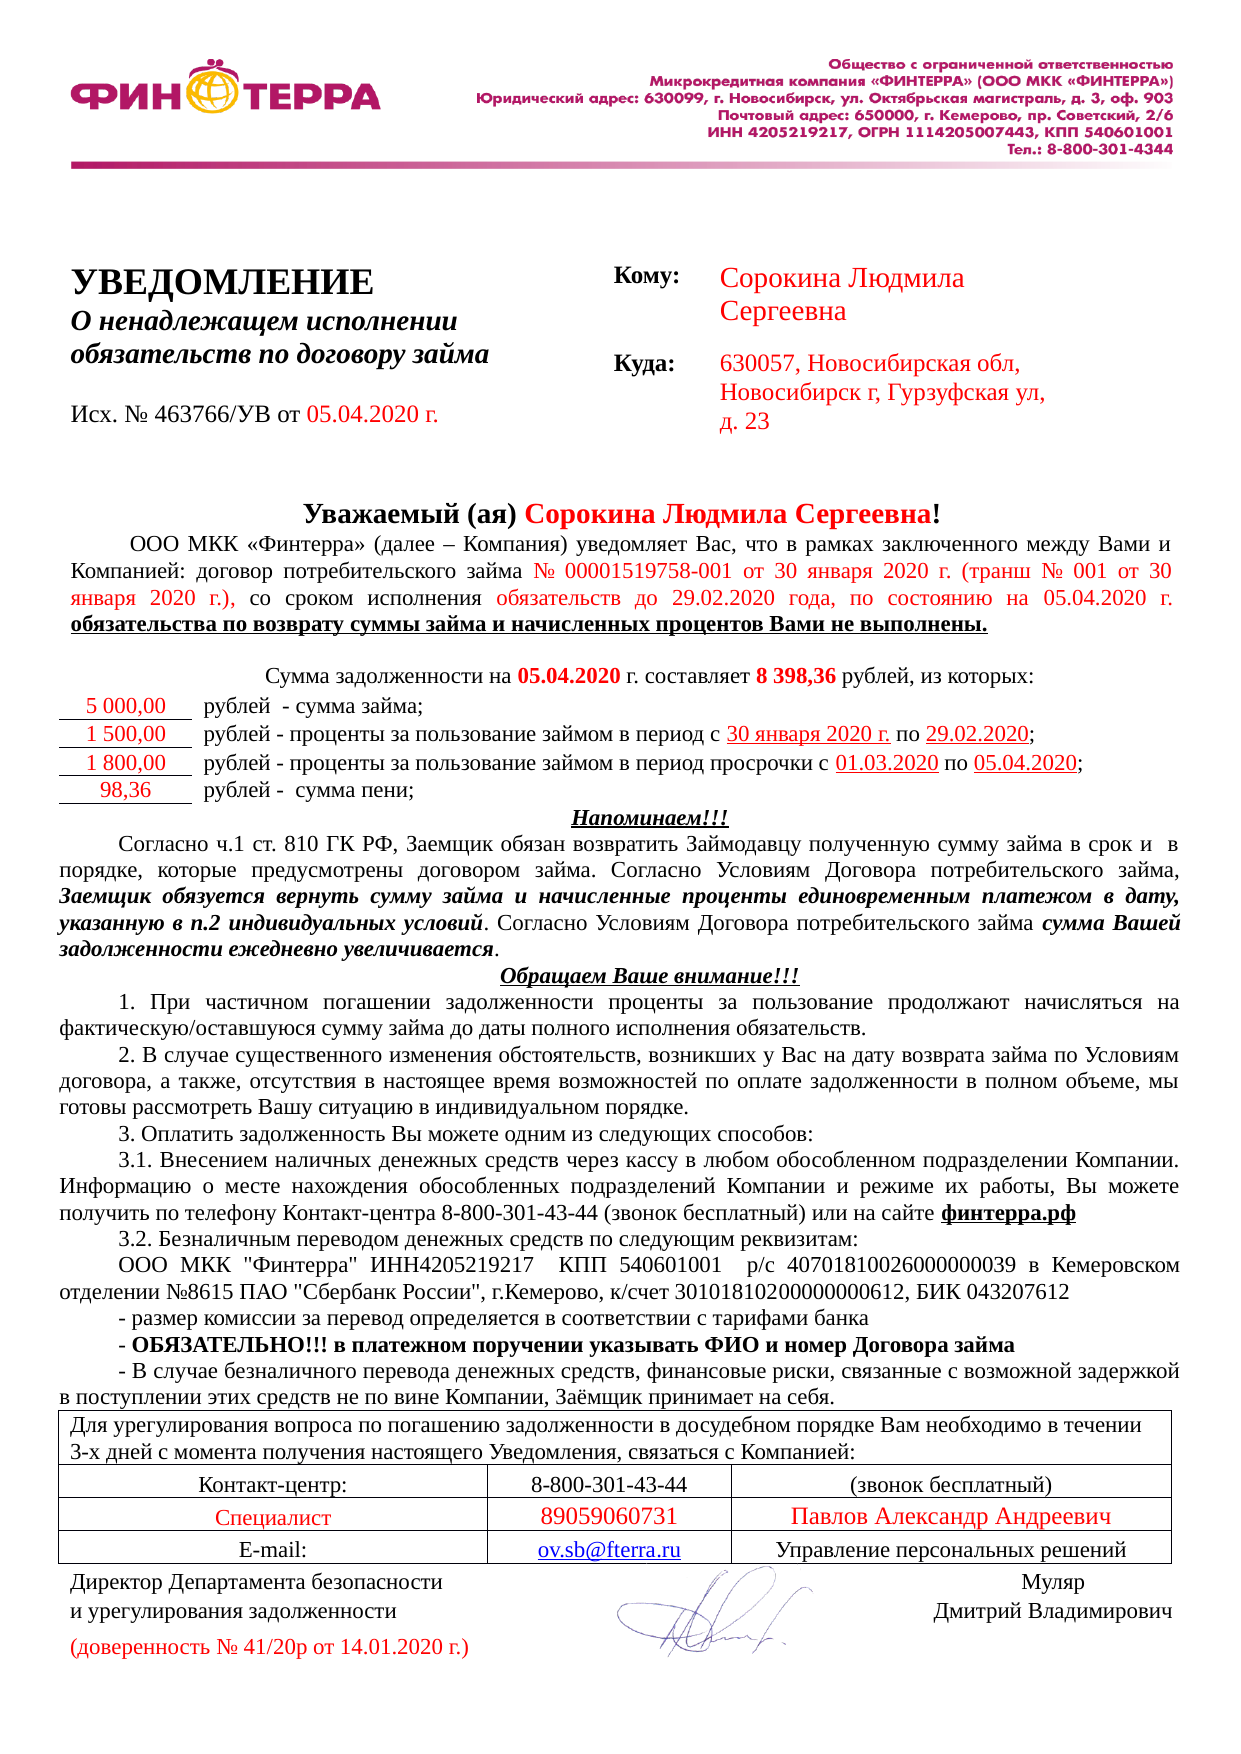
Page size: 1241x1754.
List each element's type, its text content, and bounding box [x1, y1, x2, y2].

table_cell Дмитрий Владимирович [915, 1594, 1191, 1623]
text 3.2. Безналичным переводом денежных средств по следующим реквизитам: [59, 1225, 1181, 1252]
text Обращаем Ваше внимание!!! [59, 962, 1181, 988]
table_cell Специалист [59, 1498, 487, 1530]
table_header рублей - сумма займа; [192, 688, 1196, 718]
table_cell 98,36 [59, 776, 192, 802]
table_cell УВЕДОМЛЕНИЕ О ненадлежащем исполнении обязательств по договору займа Исх. № 463766/УВ от 05.04.2020 г. [59, 260, 602, 496]
table_cell Павлов Александр Андреевич [732, 1498, 1171, 1530]
table_cell [1116, 1623, 1166, 1659]
text 1. При частичном погашении задолженности проценты за пользование продолжают начисляться на фактическую/оставшуюся сумму займа до даты полного исполнения обязательств. [59, 988, 1181, 1041]
table_cell Уважаемый (ая) Сорокина Людмила Сергеевна! ООО МКК «Финтерра» (далее – Компания) уведомляет Вас, что в рамках заключенного между Вами и Компанией: договор потребительского займа № 00001519758-001 от 30 января 2020 г. (транш № 001 от 30 января 2020 г.), со сроком исполнения обязательств до 29.02.2020 года, по состоянию на 05.04.2020 г. обязательства по возврату суммы займа и начисленных процентов Вами не выполнены. [59, 496, 1184, 662]
table_cell [1172, 1497, 1191, 1530]
table_cell [915, 1623, 1015, 1659]
table_cell Куда: [603, 348, 708, 496]
text 3.1. Внесением наличных денежных средств через кассу в любом обособленном подразделении Компании. Информацию о месте нахождения обособленных подразделений Компании и режиме их работы, Вы можете получить по телефону Контакт-центра 8-800-301-43-44 (звонок бесплатный) или на сайте финтерра.рф [59, 1146, 1181, 1225]
table_cell рублей - проценты за пользование займом в период просрочки с 01.03.2020 по 05.04.2020; [192, 747, 1196, 775]
table_cell [1172, 1530, 1191, 1563]
table_header Для урегулирования вопроса по погашению задолженности в досудебном порядке Вам необходимо в течении 3-х дней с момента получения настоящего Уведомления, связаться с Компанией: [59, 1411, 1171, 1464]
table_cell (доверенность № 41/20р от 14.01.2020 г.) [59, 1623, 516, 1659]
text Сумма задолженности на 05.04.2020 г. составляет 8 398,36 рублей, из которых: [59, 662, 1181, 688]
table_cell [1015, 1623, 1116, 1659]
table_cell рублей - сумма пени; [192, 775, 1196, 802]
table_cell Кому: [603, 260, 708, 348]
table_cell Директор Департамента безопасности [59, 1564, 516, 1594]
picture [70, 59, 1173, 169]
text Согласно ч.1 ст. 810 ГК РФ, Заемщик обязан возвратить Займодавцу полученную сумму займа в срок и в порядке, которые предусмотрены договором займа. Согласно Условиям Договора потребительского займа, Заемщик обязуется вернуть сумму займа и начисленные проценты единовременным платежом в дату, указанную в п.2 индивидуальных условий. Согласно Условиям Договора потребительского займа сумма Вашей задолженности ежедневно увеличивается. [59, 830, 1181, 962]
text 3. Оплатить задолженность Вы можете одним из следующих способов: [59, 1120, 1181, 1146]
table_cell [818, 1564, 915, 1659]
text 2. В случае существенного изменения обстоятельств, возникших у Вас на дату возврата займа по Условиям договора, а также, отсутствия в настоящее время возможностей по оплате задолженности в полном объеме, мы готовы рассмотреть Вашу ситуацию в индивидуальном порядке. [59, 1041, 1181, 1120]
table_cell Контакт-центр: [59, 1465, 487, 1497]
text Напоминаем!!! [59, 803, 1181, 830]
text ООО МКК "Финтерра" ИНН4205219217 КПП 540601001 р/с 40701810026000000039 в Кемеровском отделении №8615 ПАО "Сбербанк России", г.Кемерово, к/счет 30101810200000000612, БИК 043207612 [59, 1252, 1181, 1304]
table_header [59, 59, 1184, 260]
table_cell E-mail: [59, 1531, 487, 1563]
table_cell Управление персональных решений [732, 1531, 1171, 1563]
table_cell 89059060731 [488, 1498, 731, 1530]
text - размер комиссии за перевод определяется в соответствии с тарифами банка [59, 1304, 1181, 1331]
table_cell Муляр [915, 1563, 1191, 1594]
table_cell рублей - проценты за пользование займом в период с 30 января 2020 г. по 29.02.2020; [192, 719, 1196, 747]
table_cell и урегулирования задолженности [59, 1594, 516, 1623]
table_header 5 000,00 [59, 688, 192, 718]
table_cell 1 800,00 [59, 748, 192, 775]
table_cell 630057, Новосибирская обл, Новосибирск г, Гурзуфская ул, д. 23 [708, 348, 1069, 496]
table_cell [1069, 260, 1184, 496]
table_cell 8-800-301-43-44 [488, 1465, 731, 1497]
table_cell ov.sb@fterra.ru [488, 1531, 731, 1563]
table_cell Сорокина Людмила Сергеевна [708, 260, 1069, 348]
table_cell [1172, 1464, 1191, 1497]
table_cell 1 500,00 [59, 720, 192, 747]
table_cell [516, 1564, 614, 1659]
text - В случае безналичного перевода денежных средств, финансовые риски, связанные с возможной задержкой в поступлении этих средств не по вине Компании, Заёмщик принимает на себя. [59, 1357, 1181, 1410]
table_header [1172, 1410, 1191, 1464]
table_cell (звонок бесплатный) [732, 1465, 1171, 1497]
text - ОБЯЗАТЕЛЬНО!!! в платежном поручении указывать ФИО и номер Договора займа [59, 1331, 1181, 1357]
picture [614, 1563, 818, 1659]
table_cell [1166, 1623, 1191, 1659]
